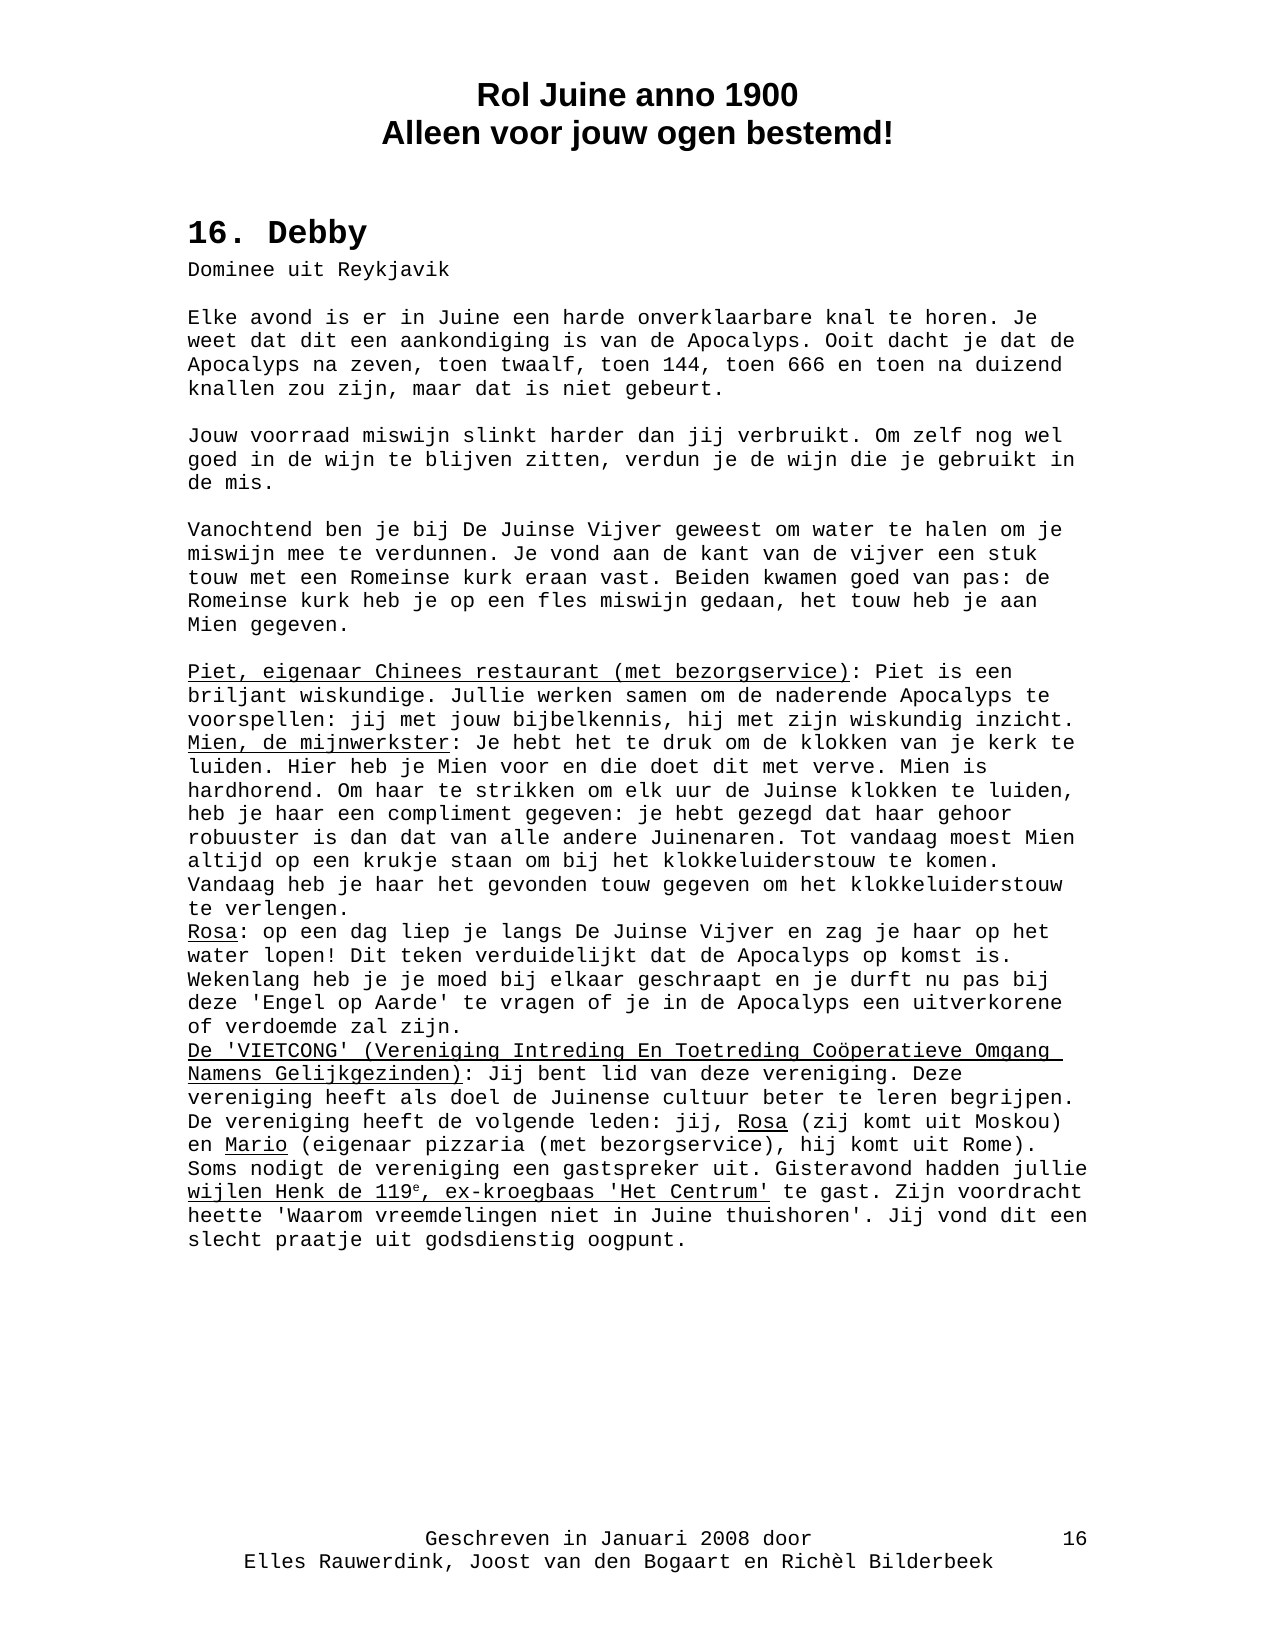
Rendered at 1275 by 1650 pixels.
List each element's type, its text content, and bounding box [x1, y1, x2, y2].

text Vanochtend ben je bij De Juinse Vijver geweest om water te halen om je miswijn mee te verdunnen. Je vond aan de kant van de vijver een stuk touw met een Romeinse kurk eraan vast. Beiden kwamen goed van pas: de Romeinse kurk heb je op een fles miswijn gedaan, het touw heb je aan Mien gegeven. [187, 519, 1087, 638]
subtitle 16. Debby [187, 215, 1087, 253]
text Rosa: op een dag liep je langs De Juinse Vijver en zag je haar op het water lopen! Dit teken verduidelijkt dat de Apocalyps op komst is. Wekenlang heb je je moed bij elkaar geschraapt en je durft nu pas bij deze 'Engel op Aarde' te vragen of je in de Apocalyps een uitverkorene of verdoemde zal zijn. [187, 921, 1087, 1040]
text Jouw voorraad miswijn slinkt harder dan jij verbruikt. Om zelf nog wel goed in de wijn te blijven zitten, verdun je de wijn die je gebruikt in de mis. [187, 425, 1087, 496]
text Piet, eigenaar Chinees restaurant (met bezorgservice): Piet is een briljant wiskundige. Jullie werken samen om de naderende Apocalyps te voorspellen: jij met jouw bijbelkennis, hij met zijn wiskundig inzicht. [187, 661, 1087, 732]
text Elke avond is er in Juine een harde onverklaarbare knal te horen. Je weet dat dit een aankondiging is van de Apocalyps. Ooit dacht je dat de Apocalyps na zeven, toen twaalf, toen 144, toen 666 en toen na duizend knallen zou zijn, maar dat is niet gebeurt. [187, 307, 1087, 401]
text De 'VIETCONG' (Vereniging Intreding En Toetreding Coöperatieve Omgang Namens Gelijkgezinden): Jij bent lid van deze vereniging. Deze vereniging heeft als doel de Juinense cultuur beter te leren begrijpen. De vereniging heeft de volgende leden: jij, Rosa (zij komt uit Moskou) en Mario (eigenaar pizzaria (met bezorgservice), hij komt uit Rome). Soms nodigt de vereniging een gastspreker uit. Gisteravond hadden jullie wijlen Henk de 119e, ex-kroegbaas 'Het Centrum' te gast. Zijn voordracht heette 'Waarom vreemdelingen niet in Juine thuishoren'. Jij vond dit een slecht praatje uit godsdienstig oogpunt. [187, 1040, 1087, 1252]
text Dominee uit Reykjavik [187, 259, 1087, 283]
text Mien, de mijnwerkster: Je hebt het te druk om de klokken van je kerk te luiden. Hier heb je Mien voor en die doet dit met verve. Mien is hardhorend. Om haar te strikken om elk uur de Juinse klokken te luiden, heb je haar een compliment gegeven: je hebt gezegd dat haar gehoor robuuster is dan dat van alle andere Juinenaren. Tot vandaag moest Mien altijd op een krukje staan om bij het klokkeluiderstouw te komen. Vandaag heb je haar het gevonden touw gegeven om het klokkeluiderstouw te verlengen. [187, 732, 1087, 921]
